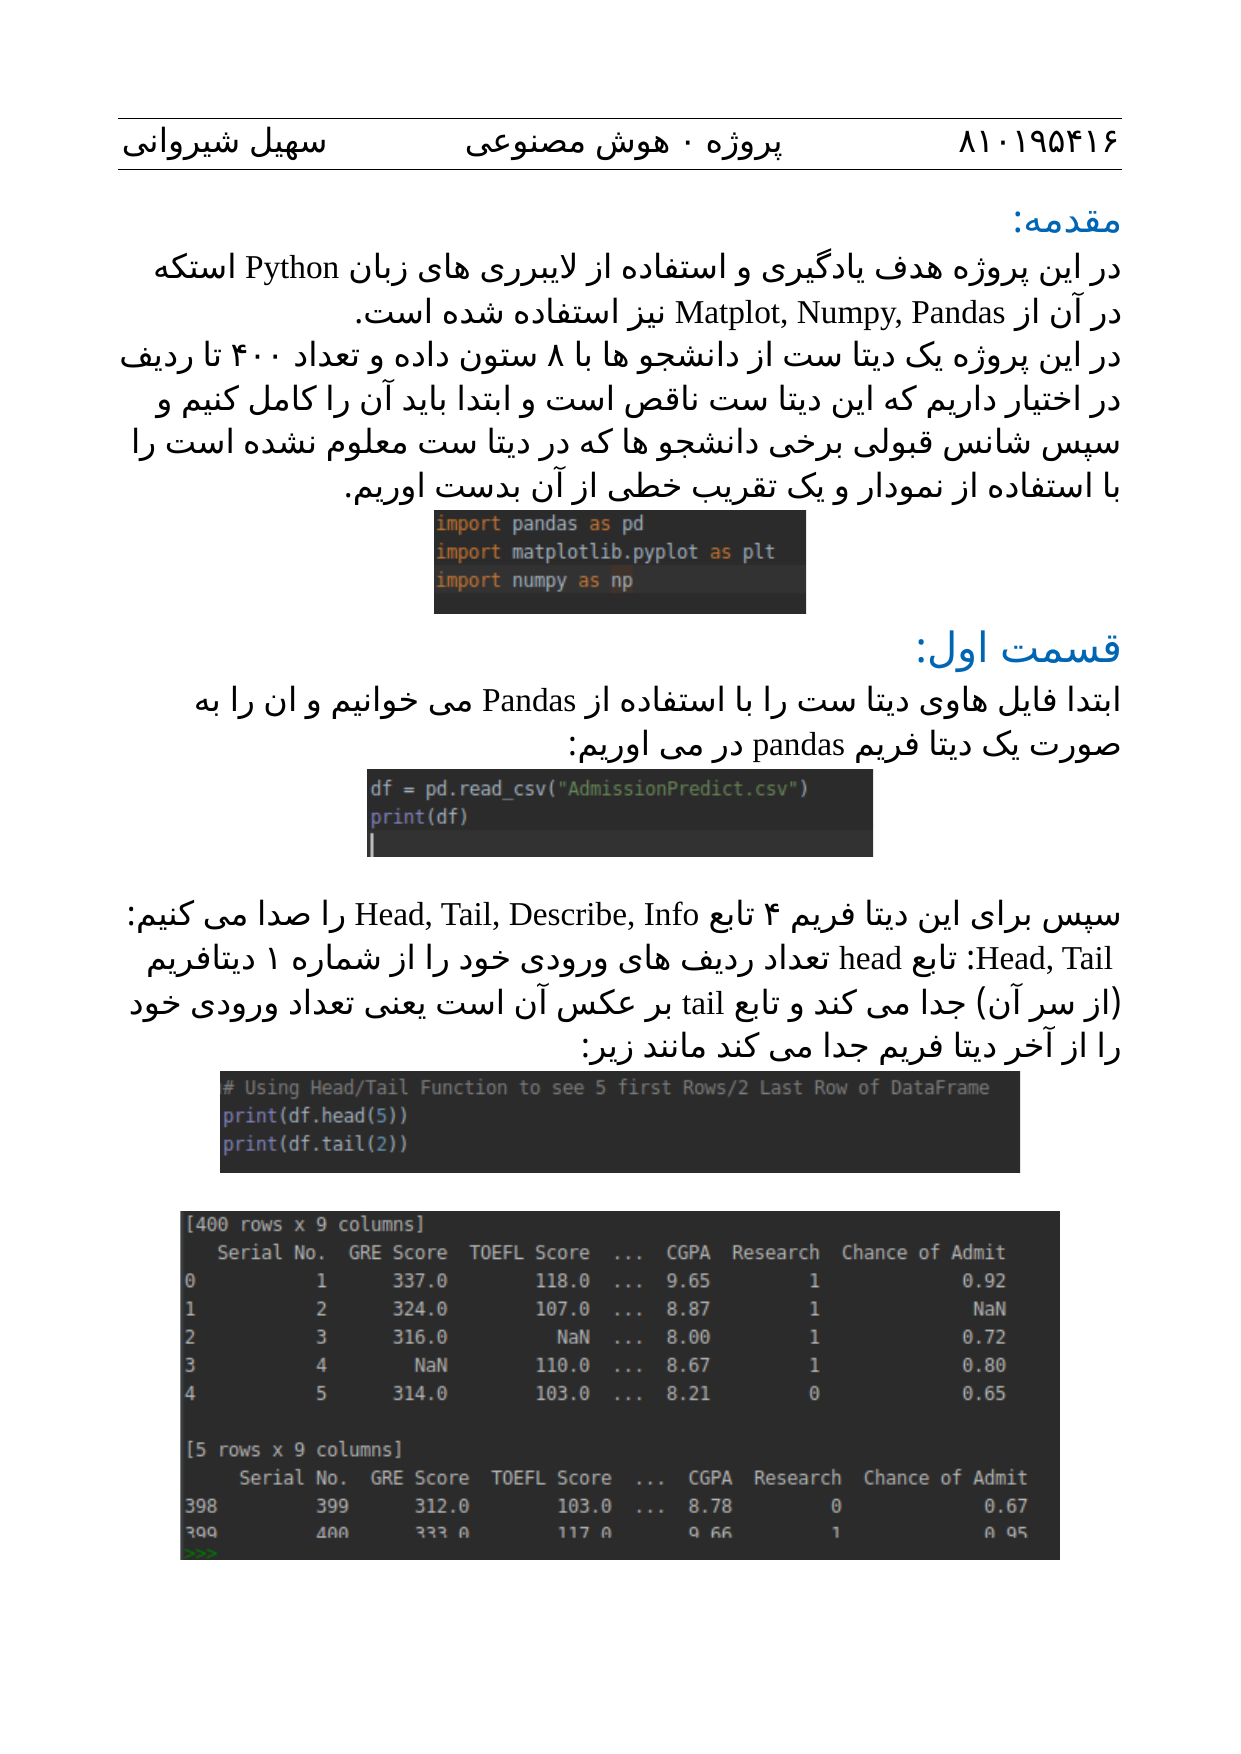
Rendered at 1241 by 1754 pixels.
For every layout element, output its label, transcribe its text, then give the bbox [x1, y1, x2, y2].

picture [434, 510, 807, 614]
text قسمت اول: [118, 626, 1122, 680]
picture [220, 1071, 1020, 1173]
picture [180, 1211, 1060, 1560]
text مقدمه: [118, 198, 1122, 247]
text در این پروژه هدف یادگیری و استفاده از لایبرری های زبان Python استکه در آن از Matplot, Numpy, Pandas نیز استفاده شده است. [118, 247, 1122, 337]
picture [367, 769, 874, 857]
text در این پروژه یک دیتا ست از دانشجو ها با ۸ ستون داده و تعداد ۴۰۰ تا ردیف در اختیار داریم که این دیتا ست ناقص است و ابتدا باید آن را کامل کنیم و سپس شانس قبولی برخی دانشجو ها که در دیتا ست معلوم نشده است را با استفاده از نمودار و یک تقریب خطی از آن بدست اوریم. [118, 337, 1122, 511]
text سپس برای این دیتا فریم ۴ تابع Head, Tail, Describe, Info را صدا می کنیم: [118, 894, 1122, 938]
text Head, Tail: تابع head تعداد ردیف های ورودی خود را از شماره ۱ دیتافریم (از سر آن) جدا می کند و تابع tail بر عکس آن است یعنی تعداد ورودی خود را از آخر دیتا فریم جدا می کند مانند زیر: [118, 938, 1122, 1071]
text ابتدا فایل هاوی دیتا ست را با استفاده از Pandas می خوانیم و ان را به صورت یک دیتا فریم pandas در می اوریم: [118, 680, 1122, 769]
